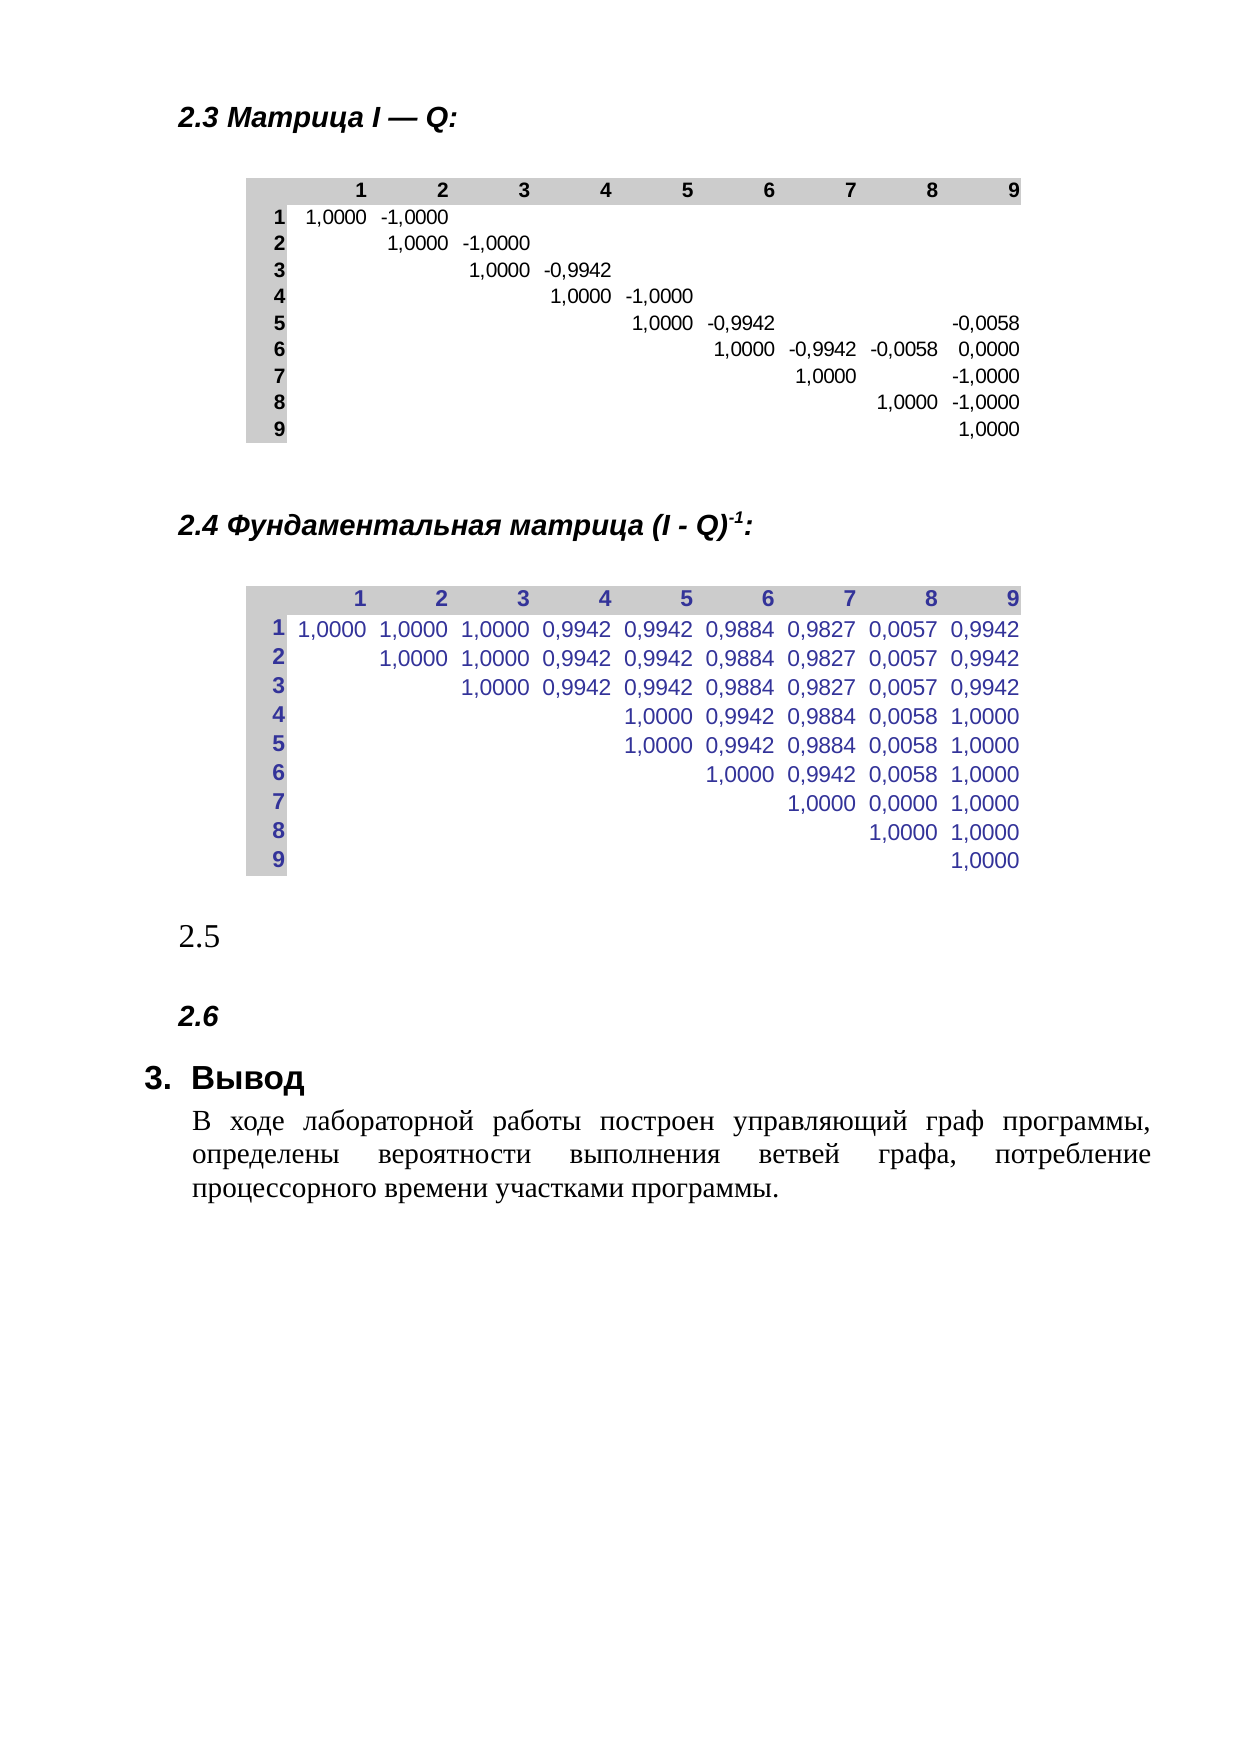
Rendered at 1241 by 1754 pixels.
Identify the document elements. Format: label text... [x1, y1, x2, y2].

subtitle Вывод [144, 1058, 1152, 1096]
subtitle Фундаментальная матрица (I - Q)-1: [170, 508, 1152, 542]
subtitle Матрица I — Q: [170, 100, 1152, 133]
text В ходе лабораторной работы построен управляющий граф программы, определены вероятности выполнения ветвей графа, потребление процессорного времени участками программы. [192, 1103, 1152, 1203]
